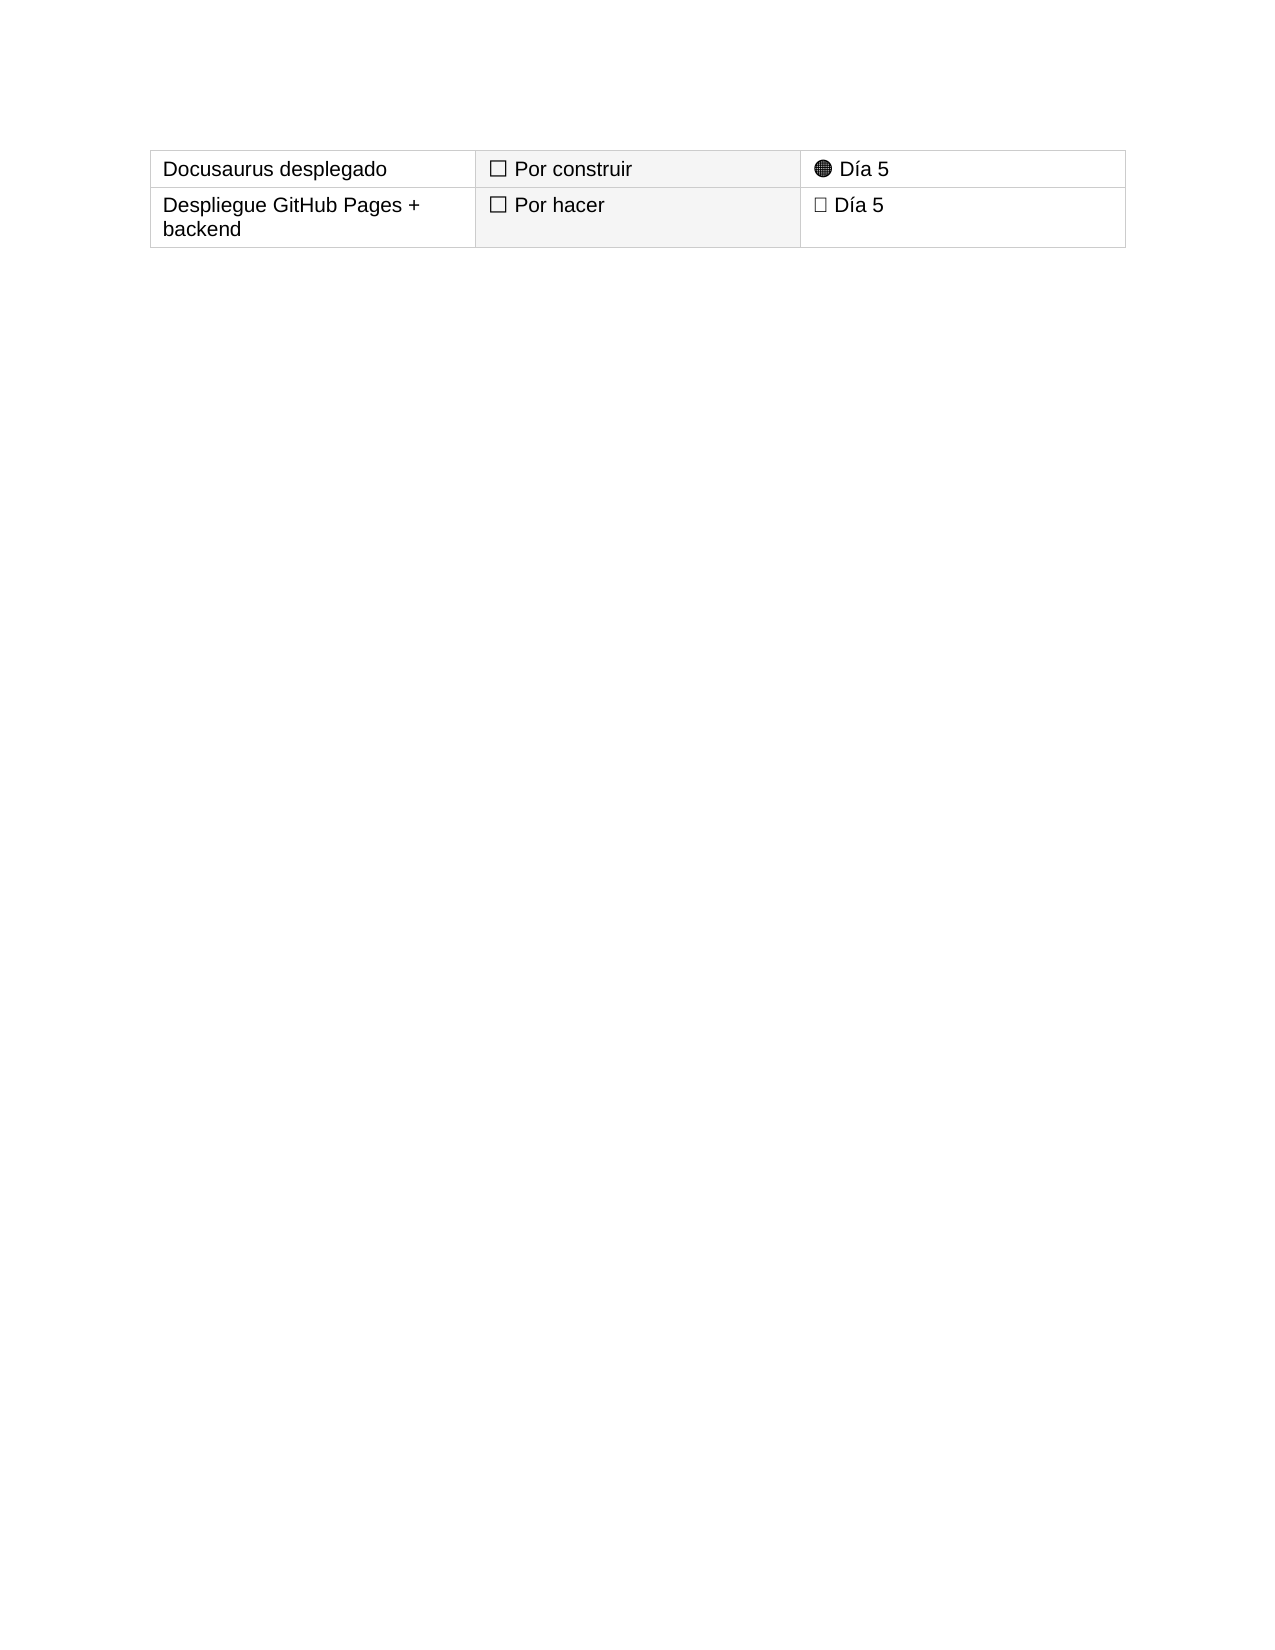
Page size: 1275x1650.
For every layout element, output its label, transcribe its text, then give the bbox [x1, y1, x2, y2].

table_cell ⬜ Por hacer [476, 188, 800, 247]
table_cell Docusaurus desplegado [151, 151, 475, 187]
table_cell Despliegue GitHub Pages + backend [151, 188, 475, 247]
table_cell 🟠 Día 5 [801, 151, 1125, 187]
table_cell 🔴 Día 5 [801, 188, 1125, 247]
table_cell ⬜ Por construir [476, 151, 800, 187]
